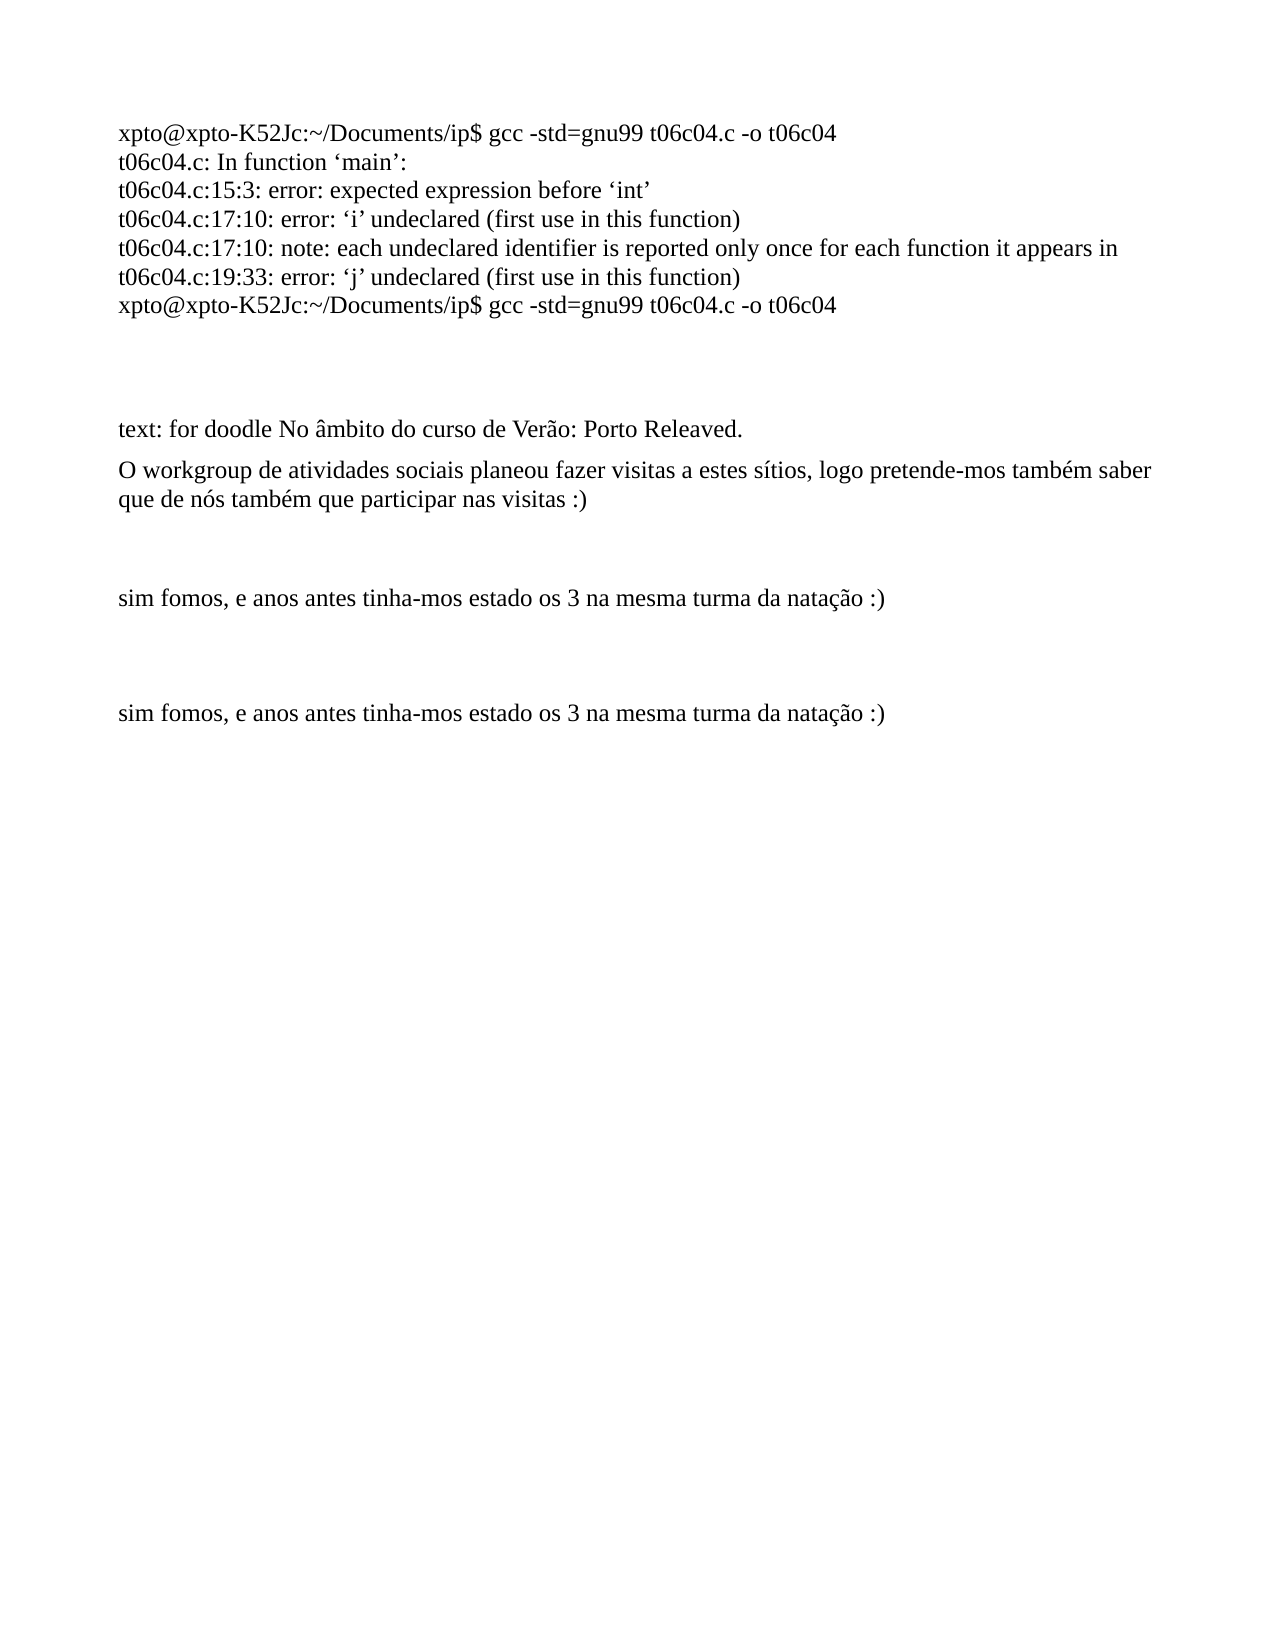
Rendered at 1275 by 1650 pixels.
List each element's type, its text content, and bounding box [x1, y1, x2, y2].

text text: for doodle No âmbito do curso de Verão: Porto Releaved. [118, 414, 1157, 443]
text sim fomos, e anos antes tinha-mos estado os 3 na mesma turma da natação :) [118, 698, 1157, 727]
text O workgroup de atividades sociais planeou fazer visitas a estes sítios, logo pretende-mos também saber que de nós também que participar nas visitas :) [118, 456, 1157, 513]
text xpto@xpto-K52Jc:~/Documents/ip$ gcc -std=gnu99 t06c04.c -o t06c04 t06c04.c: In function ‘main’: t06c04.c:15:3: error: expected expression before ‘int’ t06c04.c:17:10: error: ‘i’ undeclared (first use in this function) t06c04.c:17:10: note: each undeclared identifier is reported only once for each function it appears in t06c04.c:19:33: error: ‘j’ undeclared (first use in this function) xpto@xpto-K52Jc:~/Documents/ip$ gcc -std=gnu99 t06c04.c -o t06c04 [118, 118, 1157, 319]
text sim fomos, e anos antes tinha-mos estado os 3 na mesma turma da natação :) [118, 583, 1157, 612]
